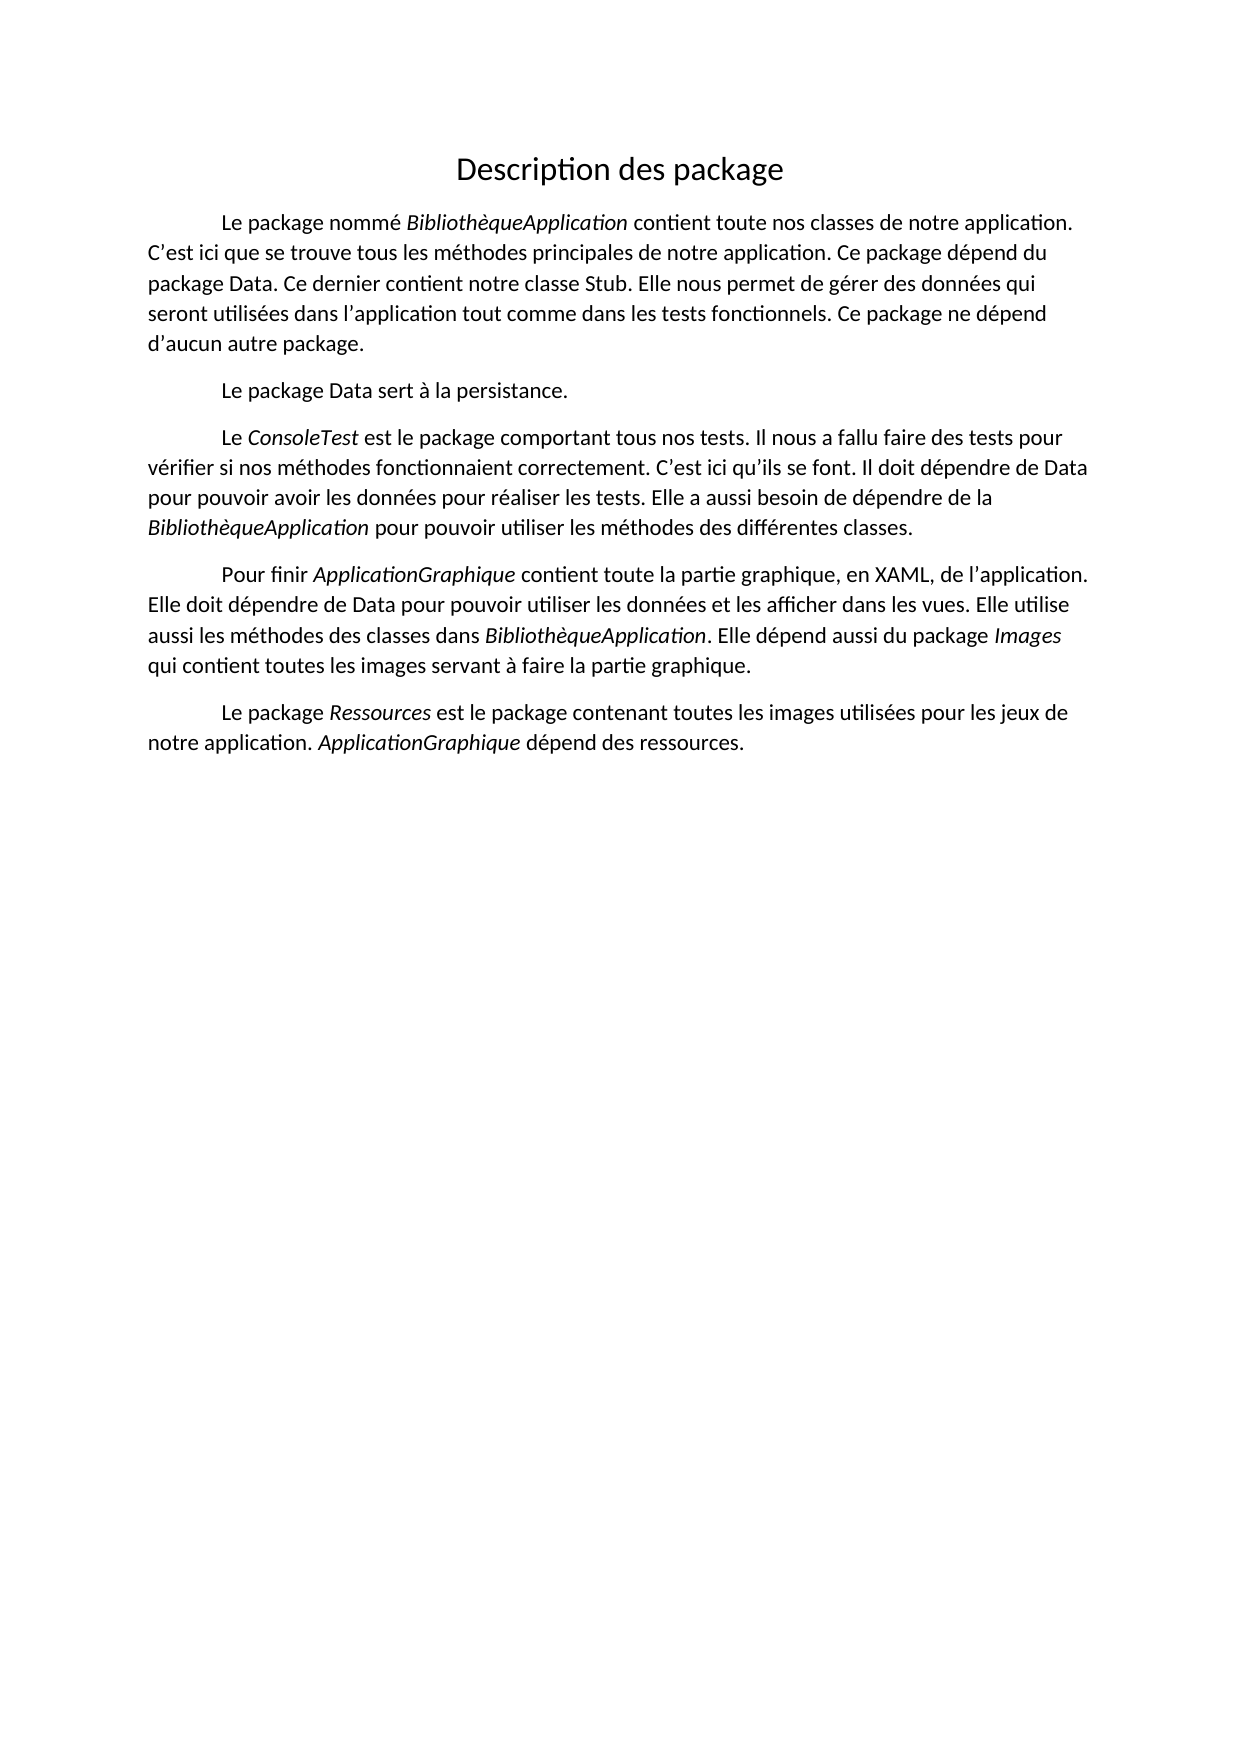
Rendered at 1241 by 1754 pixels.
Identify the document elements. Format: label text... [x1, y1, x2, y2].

text Pour finir ApplicationGraphique contient toute la partie graphique, en XAML, de l’application. Elle doit dépendre de Data pour pouvoir utiliser les données et les afficher dans les vues. Elle utilise aussi les méthodes des classes dans BibliothèqueApplication. Elle dépend aussi du package Images qui contient toutes les images servant à faire la partie graphique. [148, 560, 1093, 679]
text Description des package [148, 148, 1093, 188]
text Le package nommé BibliothèqueApplication contient toute nos classes de notre application. C’est ici que se trouve tous les méthodes principales de notre application. Ce package dépend du package Data. Ce dernier contient notre classe Stub. Elle nous permet de gérer des données qui seront utilisées dans l’application tout comme dans les tests fonctionnels. Ce package ne dépend d’aucun autre package. [148, 208, 1093, 357]
text Le ConsoleTest est le package comportant tous nos tests. Il nous a fallu faire des tests pour vérifier si nos méthodes fonctionnaient correctement. C’est ici qu’ils se font. Il doit dépendre de Data pour pouvoir avoir les données pour réaliser les tests. Elle a aussi besoin de dépendre de la BibliothèqueApplication pour pouvoir utiliser les méthodes des différentes classes. [148, 423, 1093, 541]
text Le package Ressources est le package contenant toutes les images utilisées pour les jeux de notre application. ApplicationGraphique dépend des ressources. [148, 698, 1093, 756]
text Le package Data sert à la persistance. [148, 376, 1093, 404]
